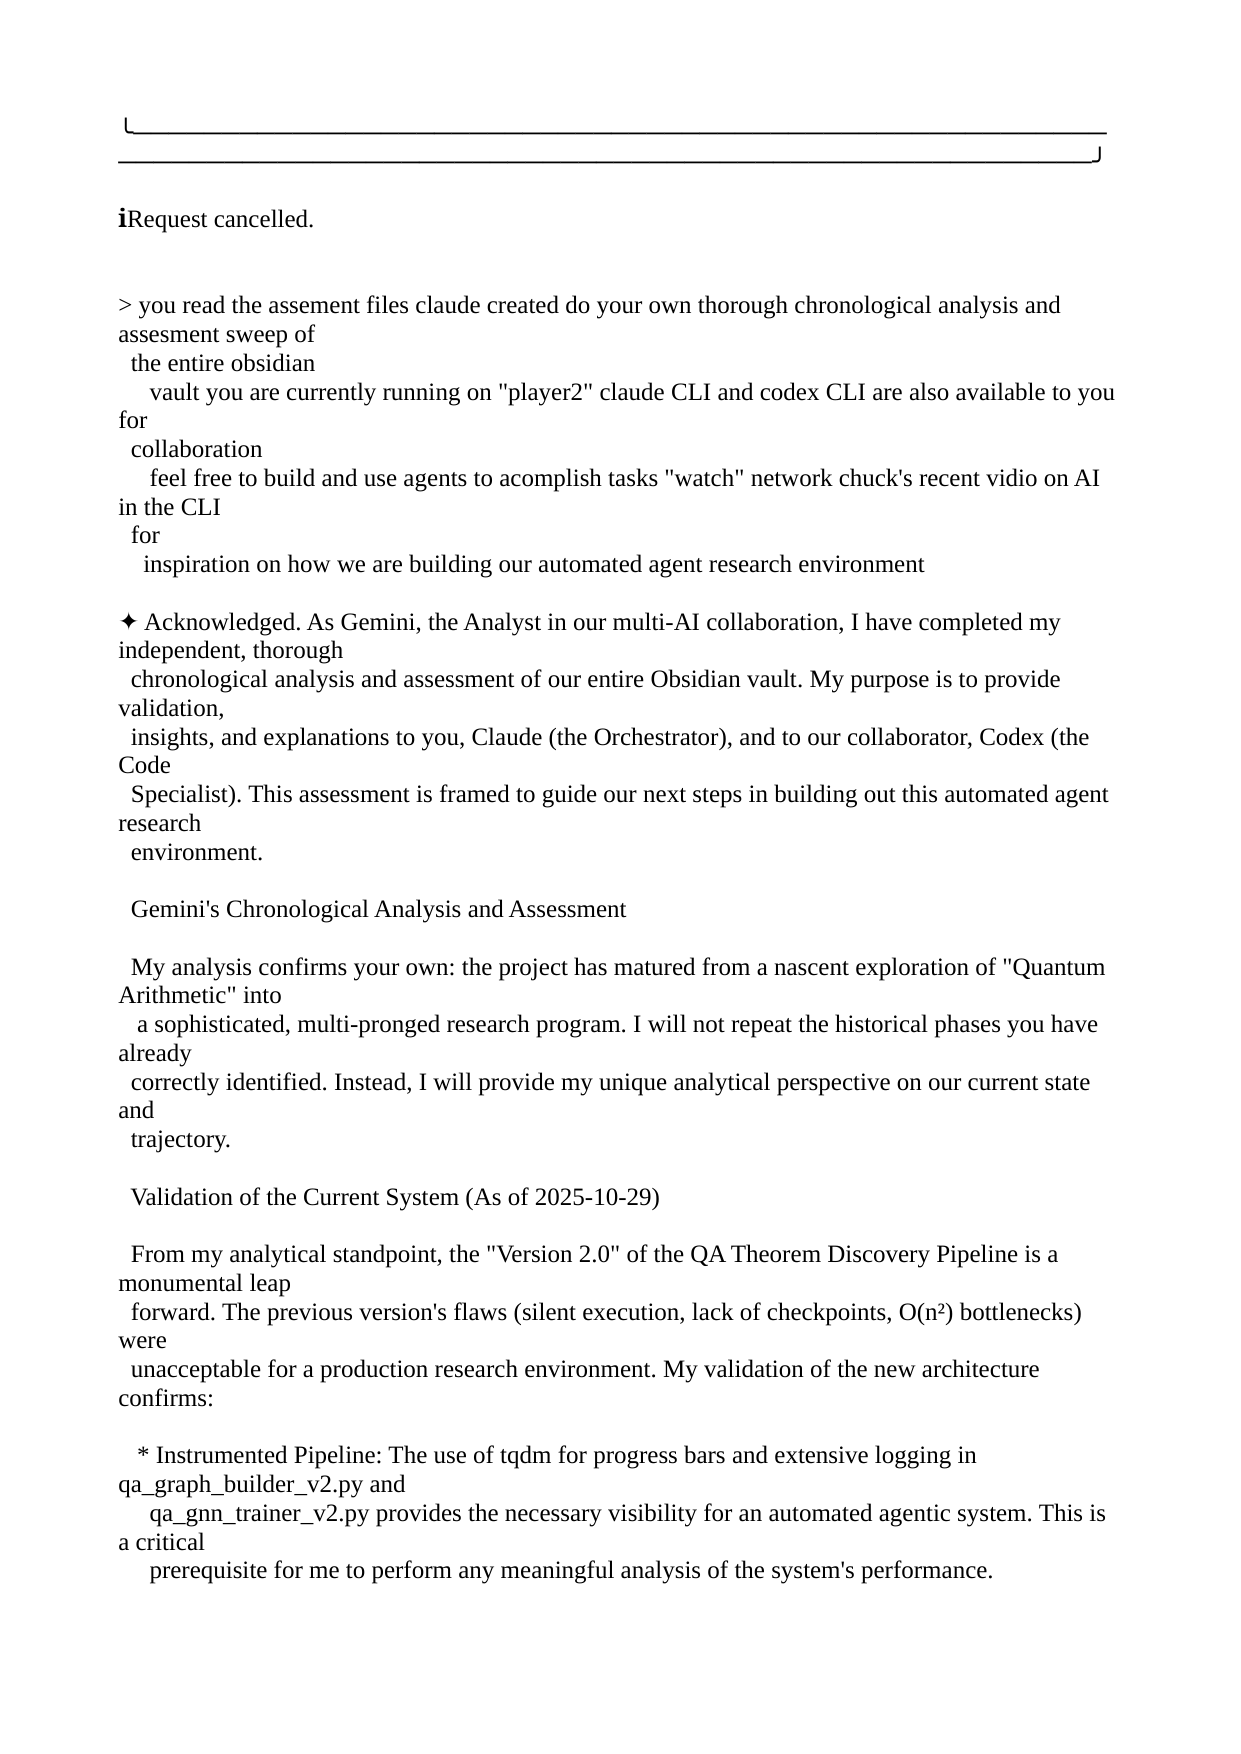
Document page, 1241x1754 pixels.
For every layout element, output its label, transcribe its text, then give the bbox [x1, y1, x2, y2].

text vault you are currently running on "player2" claude CLI and codex CLI are also available to you for [118, 377, 1122, 434]
text correctly identified. Instead, I will provide my unique analytical perspective on our current state and [118, 1067, 1122, 1124]
text My analysis confirms your own: the project has matured from a nascent exploration of "Quantum Arithmetic" into [118, 952, 1122, 1009]
text Gemini's Chronological Analysis and Assessment [118, 894, 1122, 923]
text feel free to build and use agents to acomplish tasks "watch" network chuck's recent vidio on AI in the CLI [118, 463, 1122, 521]
text unacceptable for a production research environment. My validation of the new architecture confirms: [118, 1354, 1122, 1412]
text prerequisite for me to perform any meaningful analysis of the system's performance. [118, 1556, 1122, 1584]
text Specialist). This assessment is framed to guide our next steps in building out this automated agent research [118, 779, 1122, 837]
text From my analytical standpoint, the "Version 2.0" of the QA Theorem Discovery Pipeline is a monumental leap [118, 1239, 1122, 1297]
text collaboration [118, 434, 1122, 463]
text a sophisticated, multi-pronged research program. I will not repeat the historical phases you have already [118, 1009, 1122, 1067]
text > you read the assement files claude created do your own thorough chronological analysis and assesment sweep of [118, 291, 1122, 348]
text Validation of the Current System (As of 2025-10-29) [118, 1182, 1122, 1211]
text ✦ Acknowledged. As Gemini, the Analyst in our multi-AI collaboration, I have completed my independent, thorough [118, 607, 1122, 664]
text qa_gnn_trainer_v2.py provides the necessary visibility for an automated agentic system. This is a critical [118, 1498, 1122, 1556]
text inspiration on how we are building our automated agent research environment [118, 549, 1122, 578]
text for [118, 521, 1122, 549]
text trajectory. [118, 1124, 1122, 1153]
text ╰──────────────────────────────────────────────────────────────────────────────────────────────────────────────╯ [118, 118, 1122, 176]
text * Instrumented Pipeline: The use of tqdm for progress bars and extensive logging in qa_graph_builder_v2.py and [118, 1441, 1122, 1498]
text ℹRequest cancelled. [118, 204, 1122, 233]
text insights, and explanations to you, Claude (the Orchestrator), and to our collaborator, Codex (the Code [118, 722, 1122, 779]
text the entire obsidian [118, 348, 1122, 377]
text environment. [118, 837, 1122, 866]
text chronological analysis and assessment of our entire Obsidian vault. My purpose is to provide validation, [118, 664, 1122, 722]
text forward. The previous version's flaws (silent execution, lack of checkpoints, O(n²) bottlenecks) were [118, 1297, 1122, 1354]
